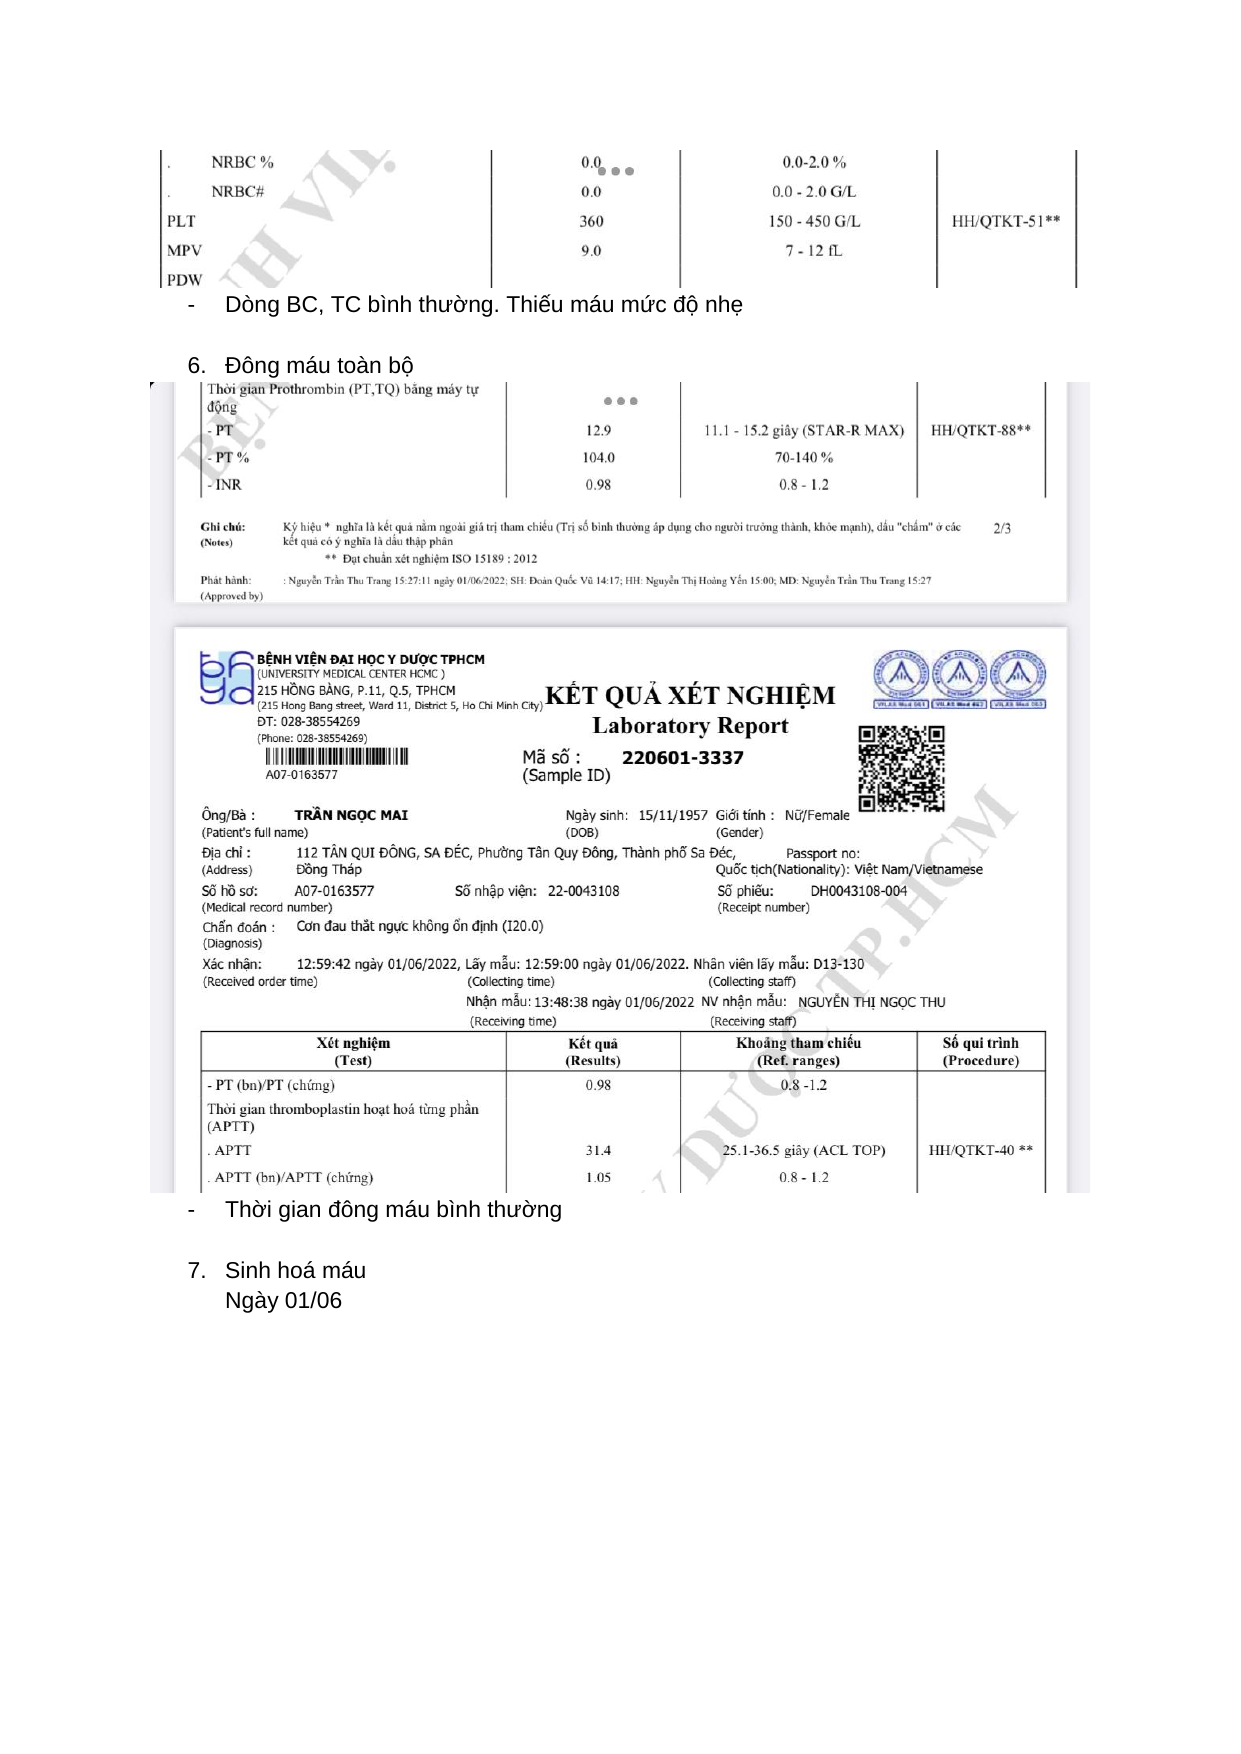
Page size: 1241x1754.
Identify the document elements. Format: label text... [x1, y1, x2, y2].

picture [150, 150, 1091, 288]
list Thời gian đông máu bình thường [187, 1196, 1090, 1223]
list Đông máu toàn bộ [187, 352, 1090, 378]
list Dòng BC, TC bình thường. Thiếu máu mức độ nhẹ [187, 291, 1090, 318]
text Ngày 01/06 [225, 1287, 1090, 1313]
list Sinh hoá máu [187, 1257, 1090, 1283]
picture [150, 382, 1091, 1193]
